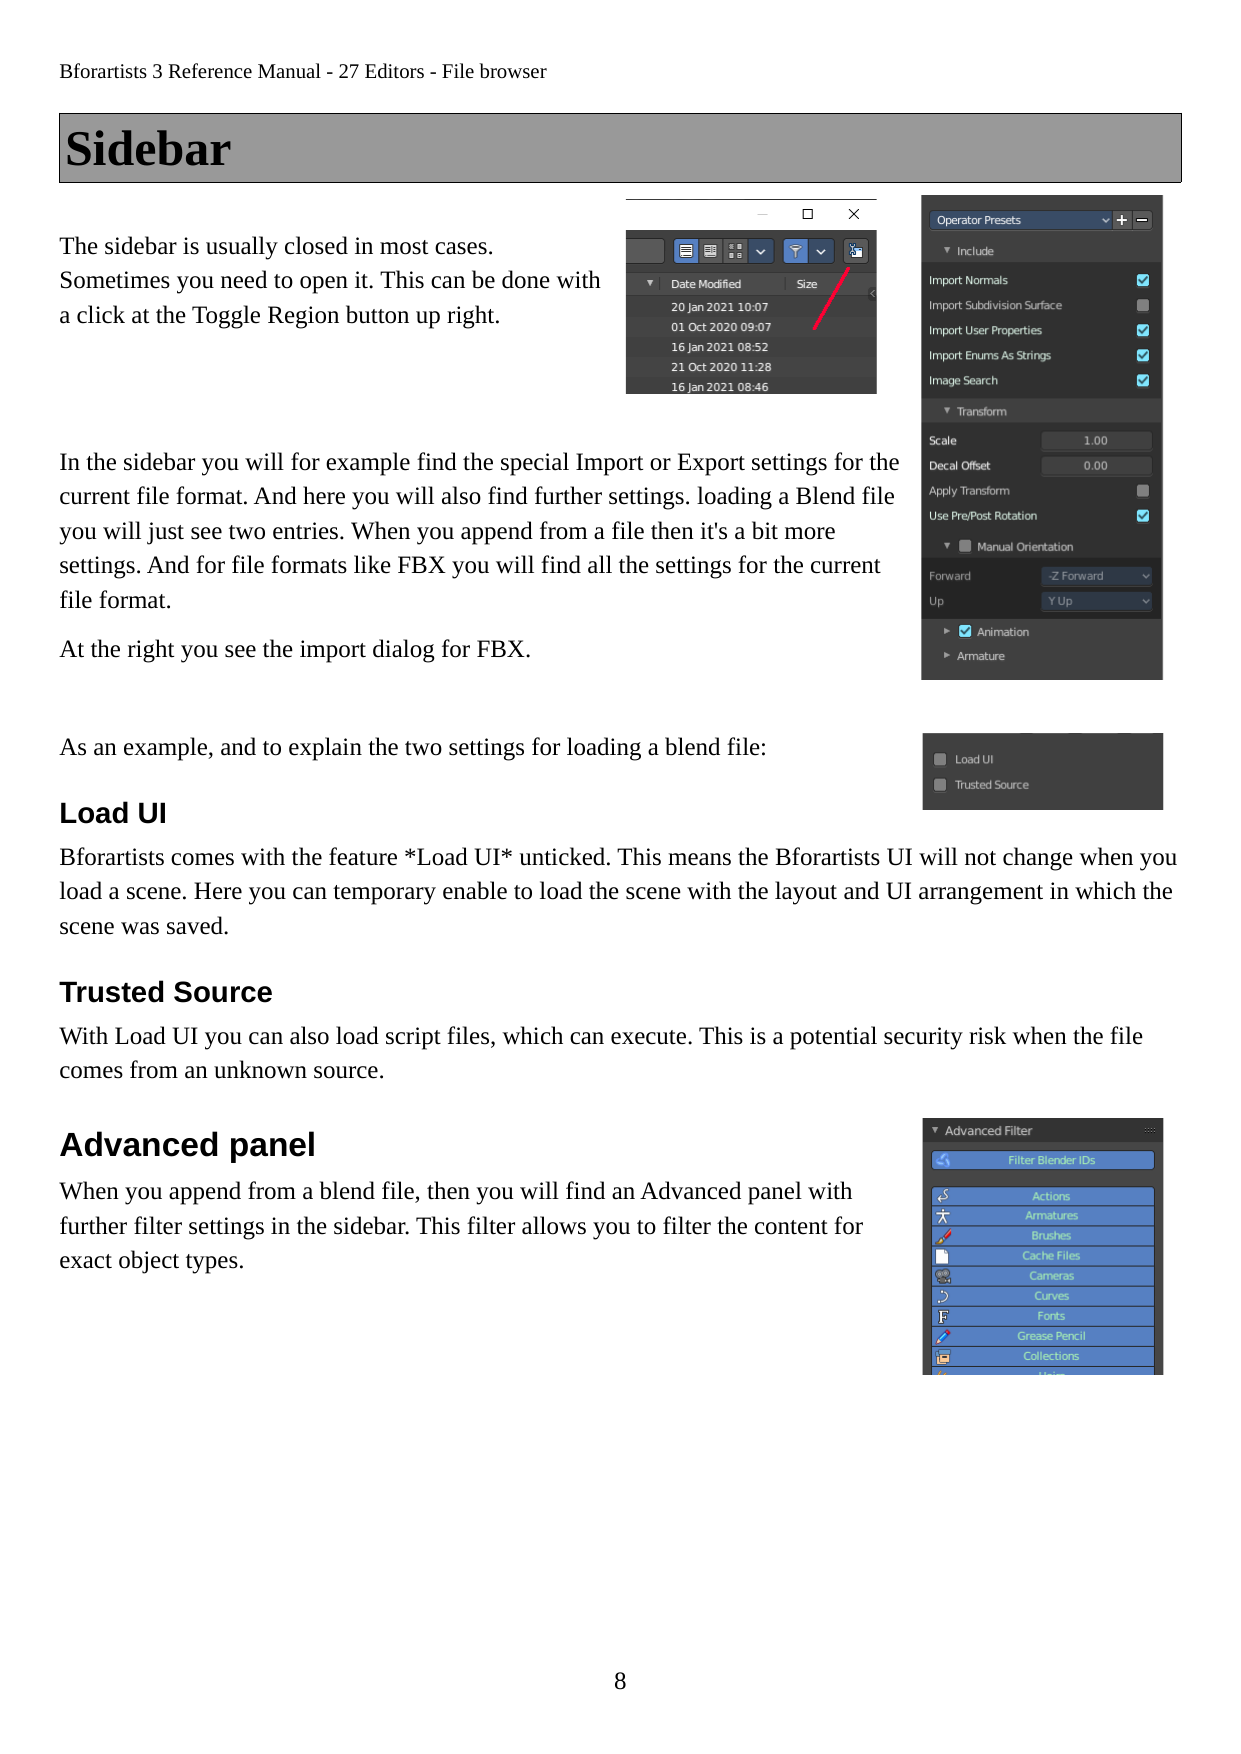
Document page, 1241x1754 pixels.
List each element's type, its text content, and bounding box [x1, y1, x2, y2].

subtitle Trusted Source [59, 974, 1181, 1008]
text As an example, and to explain the two settings for loading a blend file: [59, 732, 1181, 761]
text In the sidebar you will for example find the special Import or Export settings for the current file format. And here you will also find further settings. loading a Blend file you will just see two entries. When you append from a file then it's a bit more settings. And for file formats like FBX you will find all the settings for the current file format. [59, 447, 921, 614]
text At the right you see the import dialog for FBX. [59, 634, 921, 663]
picture [921, 195, 1164, 680]
text When you append from a blend file, then you will find an Advanced panel with further filter settings in the sidebar. This filter allows you to filter the content for exact object types. [59, 1176, 922, 1274]
text [877, 231, 921, 328]
picture [625, 199, 877, 394]
picture [922, 1118, 1164, 1375]
text The sidebar is usually closed in most cases. Sometimes you need to open it. This can be done with a click at the Toggle Region button up right. [59, 231, 625, 328]
subtitle Load UI [59, 796, 1181, 829]
text With Load UI you can also load script files, which can execute. This is a potential security risk when the file comes from an unknown source. [59, 1021, 1181, 1084]
subtitle [1164, 1125, 1181, 1164]
table_header Sidebar [60, 114, 1181, 182]
subtitle Advanced panel [59, 1125, 922, 1164]
picture [922, 733, 1164, 810]
text Bforartists comes with the feature *Load UI* unticked. This means the Bforartists UI will not change when you load a scene. Here you can temporary enable to load the scene with the layout and UI arrangement in which the scene was saved. [59, 842, 1181, 940]
